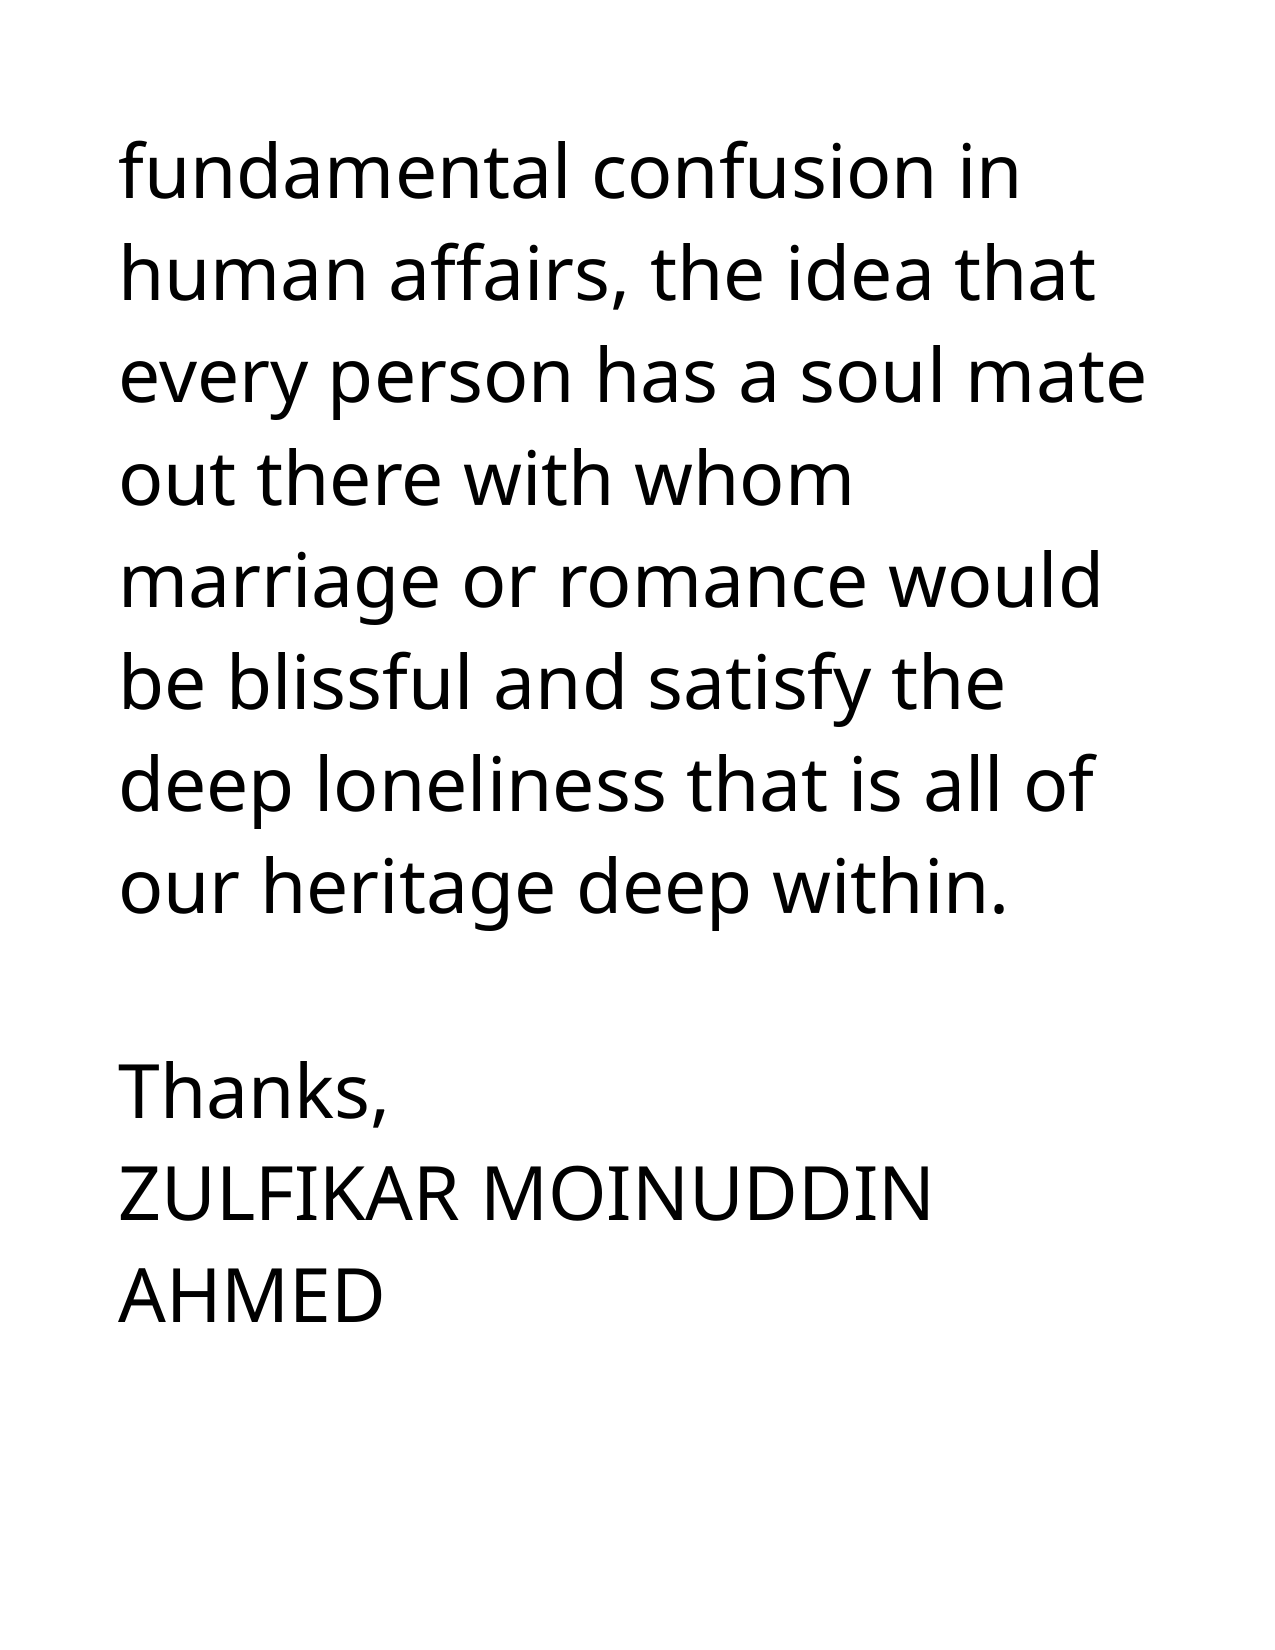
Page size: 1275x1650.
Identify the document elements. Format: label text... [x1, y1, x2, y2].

text fundamental confusion in human affairs, the idea that every person has a soul mate out there with whom marriage or romance would be blissful and satisfy the deep loneliness that is all of our heritage deep within. Thanks, ZULFIKAR MOINUDDIN AHMED [118, 118, 1157, 1344]
